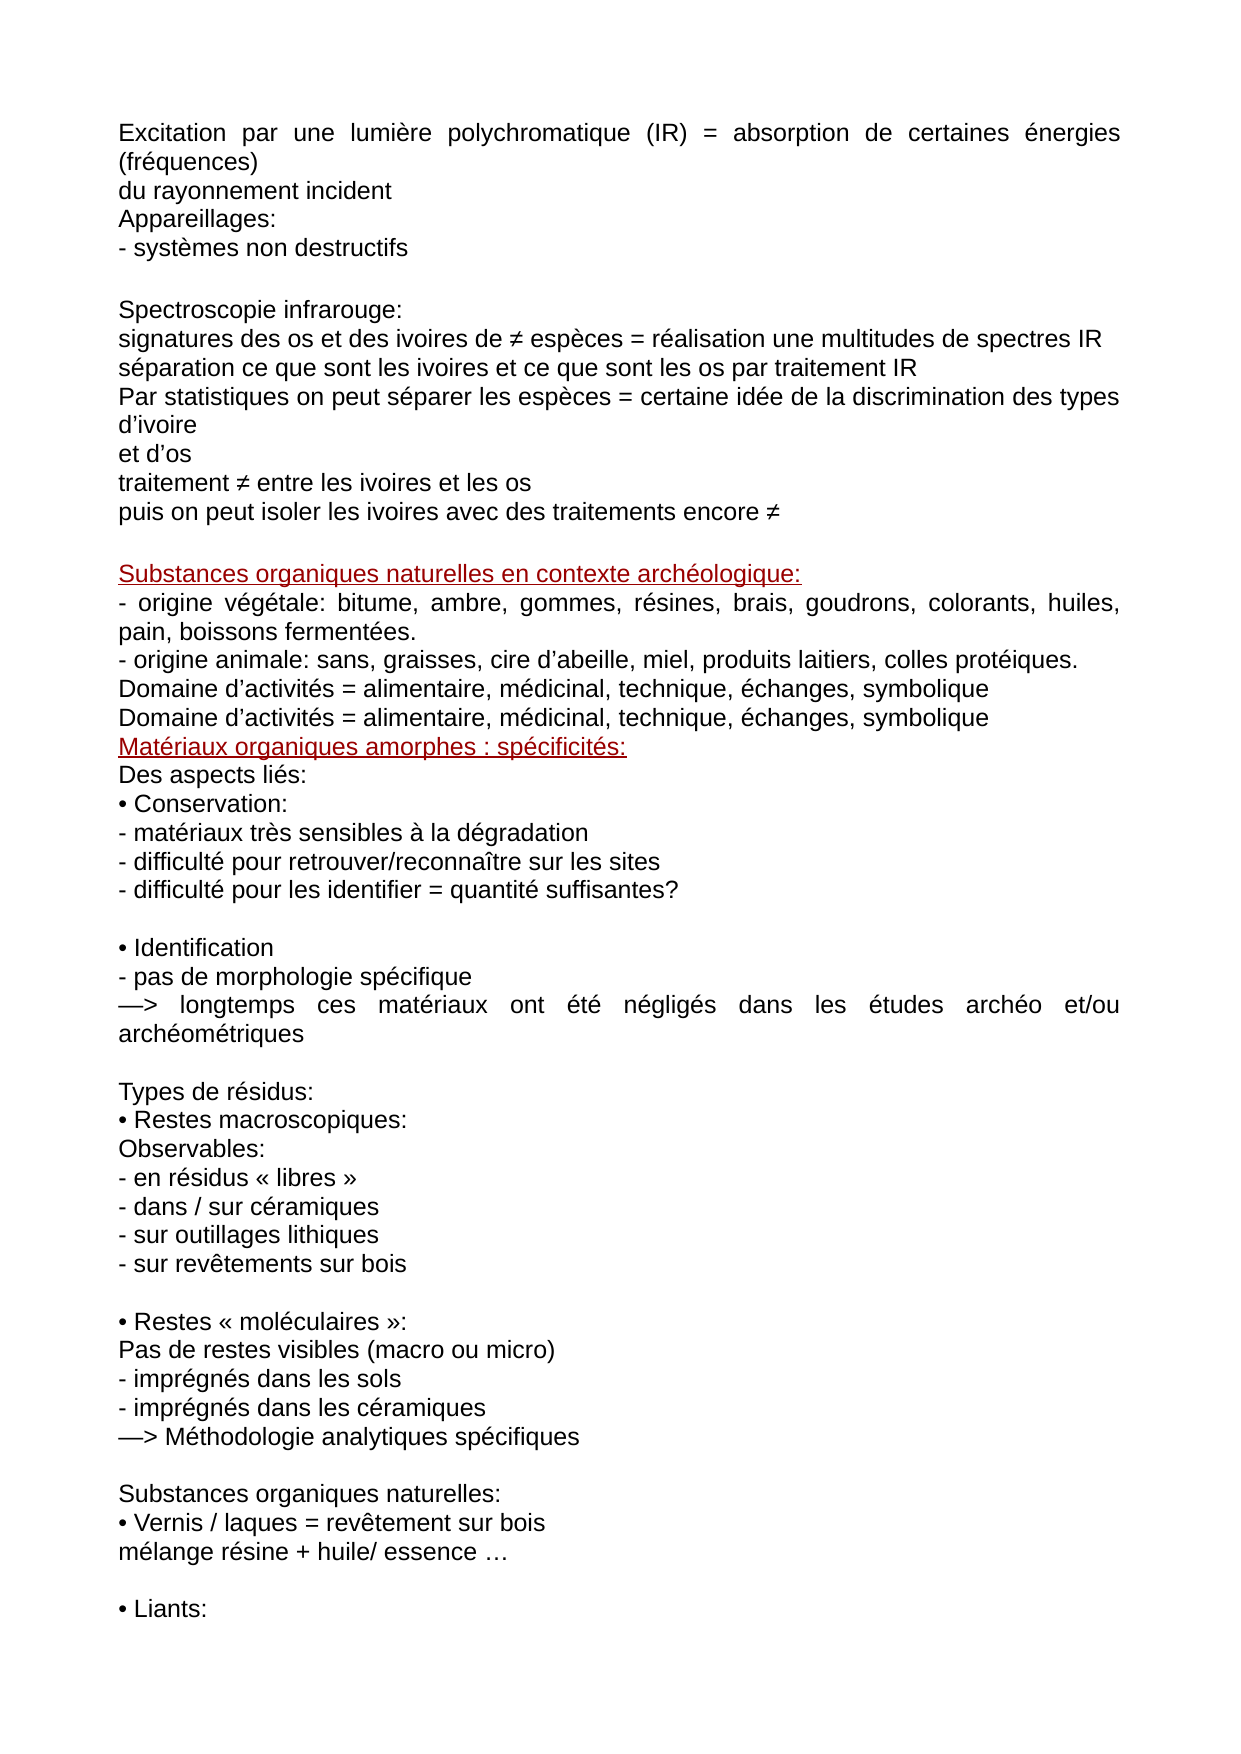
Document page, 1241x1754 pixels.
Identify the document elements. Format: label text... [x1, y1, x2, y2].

list Domaine d’activités = alimentaire, médicinal, technique, échanges, symbolique [118, 703, 1122, 731]
list —> longtemps ces matériaux ont été négligés dans les études archéo et/ou archéométriques [118, 990, 1122, 1048]
list • Restes « moléculaires »: [118, 1306, 1122, 1335]
list • Conservation: [118, 789, 1122, 818]
list puis on peut isoler les ivoires avec des traitements encore ≠ [118, 497, 1122, 525]
list —> Méthodologie analytiques spécifiques [118, 1421, 1122, 1450]
list Matériaux organiques amorphes : spécificités: [118, 731, 1122, 760]
list - sur outillages lithiques [118, 1220, 1122, 1249]
list - origine animale: sans, graisses, cire d’abeille, miel, produits laitiers, colles protéiques. [118, 645, 1122, 674]
list traitement ≠ entre les ivoires et les os [118, 468, 1122, 497]
list - systèmes non destructifs [118, 233, 1122, 262]
list - en résidus « libres » [118, 1163, 1122, 1191]
list du rayonnement incident [118, 176, 1122, 204]
list • Liants: [118, 1594, 1122, 1623]
list - sur revêtements sur bois [118, 1249, 1122, 1278]
list - matériaux très sensibles à la dégradation [118, 818, 1122, 846]
list Excitation par une lumière polychromatique (IR) = absorption de certaines énergies (fréquences) [118, 118, 1122, 176]
list Des aspects liés: [118, 760, 1122, 789]
list séparation ce que sont les ivoires et ce que sont les os par traitement IR [118, 353, 1122, 382]
list - imprégnés dans les céramiques [118, 1393, 1122, 1421]
list - pas de morphologie spécifique [118, 961, 1122, 990]
list - imprégnés dans les sols [118, 1364, 1122, 1393]
list Spectroscopie infrarouge: [118, 295, 1122, 324]
list mélange résine + huile/ essence … [118, 1536, 1122, 1565]
list • Restes macroscopiques: [118, 1105, 1122, 1134]
list Types de résidus: [118, 1076, 1122, 1105]
list Par statistiques on peut séparer les espèces = certaine idée de la discrimination des types d’ivoire [118, 382, 1122, 439]
list Domaine d’activités = alimentaire, médicinal, technique, échanges, symbolique [118, 674, 1122, 703]
list signatures des os et des ivoires de ≠ espèces = réalisation une multitudes de spectres IR [118, 324, 1122, 353]
list • Vernis / laques = revêtement sur bois [118, 1508, 1122, 1536]
list Observables: [118, 1134, 1122, 1163]
list Substances organiques naturelles: [118, 1479, 1122, 1508]
list - origine végétale: bitume, ambre, gommes, résines, brais, goudrons, colorants, huiles, pain, boissons fermentées. [118, 588, 1122, 645]
list - dans / sur céramiques [118, 1191, 1122, 1220]
list - difficulté pour les identifier = quantité suffisantes? [118, 875, 1122, 904]
list et d’os [118, 439, 1122, 468]
list Substances organiques naturelles en contexte archéologique: [118, 559, 1122, 588]
list Pas de restes visibles (macro ou micro) [118, 1335, 1122, 1364]
list Appareillages: [118, 204, 1122, 233]
list - difficulté pour retrouver/reconnaître sur les sites [118, 846, 1122, 875]
list • Identification [118, 933, 1122, 961]
